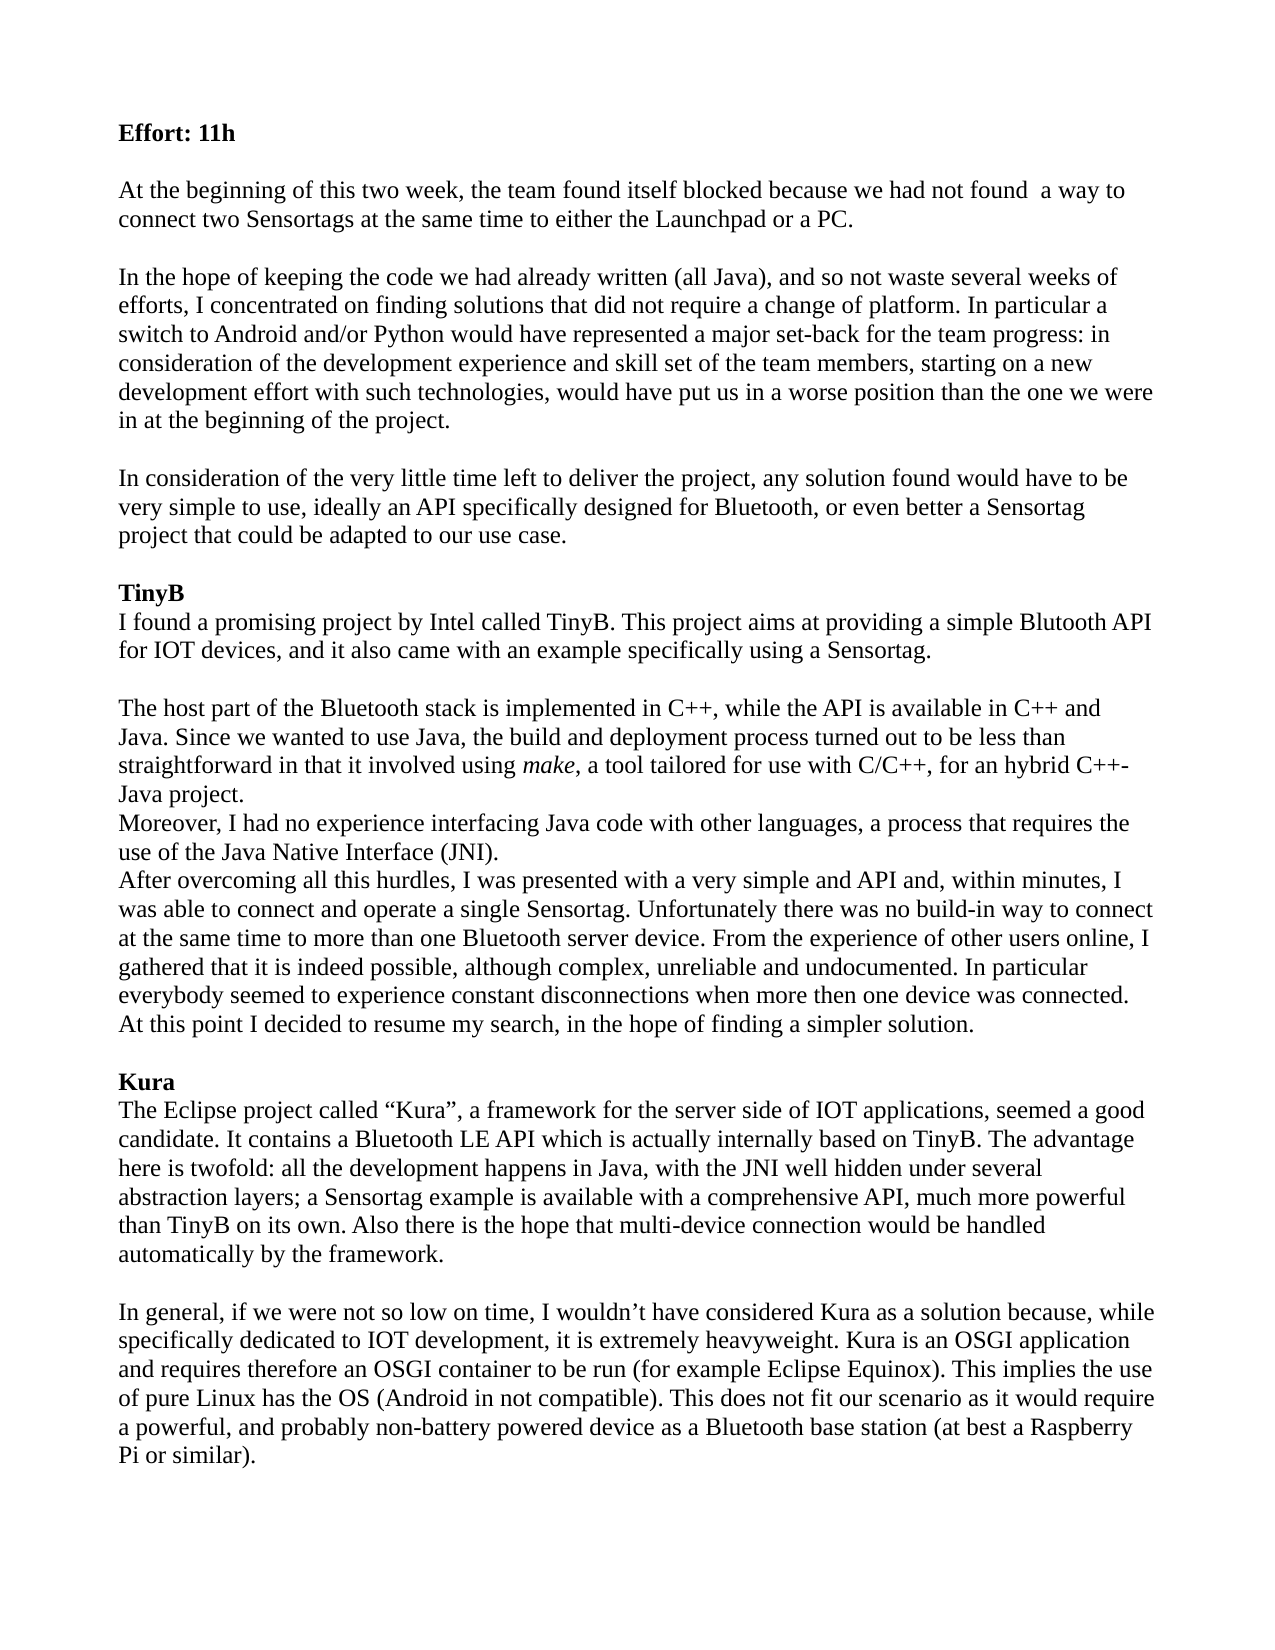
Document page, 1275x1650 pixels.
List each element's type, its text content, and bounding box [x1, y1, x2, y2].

text At this point I decided to resume my search, in the hope of finding a simpler solution. [118, 1009, 1157, 1038]
text Kura [118, 1067, 1157, 1096]
text In the hope of keeping the code we had already written (all Java), and so not waste several weeks of efforts, I concentrated on finding solutions that did not require a change of platform. In particular a switch to Android and/or Python would have represented a major set-back for the team progress: in consideration of the development experience and skill set of the team members, starting on a new development effort with such technologies, would have put us in a worse position than the one we were in at the beginning of the project. [118, 262, 1157, 434]
text After overcoming all this hurdles, I was presented with a very simple and API and, within minutes, I was able to connect and operate a single Sensortag. Unfortunately there was no build-in way to connect at the same time to more than one Bluetooth server device. From the experience of other users online, I gathered that it is indeed possible, although complex, unreliable and undocumented. In particular everybody seemed to experience constant disconnections when more then one device was connected. [118, 866, 1157, 1009]
text Moreover, I had no experience interfacing Java code with other languages, a process that requires the use of the Java Native Interface (JNI). [118, 808, 1157, 866]
text At the beginning of this two week, the team found itself blocked because we had not found a way to connect two Sensortags at the same time to either the Launchpad or a PC. [118, 176, 1157, 233]
text The Eclipse project called “Kura”, a framework for the server side of IOT applications, seemed a good candidate. It contains a Bluetooth LE API which is actually internally based on TinyB. The advantage here is twofold: all the development happens in Java, with the JNI well hidden under several abstraction layers; a Sensortag example is available with a comprehensive API, much more powerful than TinyB on its own. Also there is the hope that multi-device connection would be handled automatically by the framework. [118, 1096, 1157, 1268]
text Effort: 11h [118, 118, 1157, 147]
text I found a promising project by Intel called TinyB. This project aims at providing a simple Blutooth API for IOT devices, and it also came with an example specifically using a Sensortag. [118, 607, 1157, 664]
text In consideration of the very little time left to deliver the project, any solution found would have to be very simple to use, ideally an API specifically designed for Bluetooth, or even better a Sensortag project that could be adapted to our use case. [118, 463, 1157, 549]
text In general, if we were not so low on time, I wouldn’t have considered Kura as a solution because, while specifically dedicated to IOT development, it is extremely heavyweight. Kura is an OSGI application and requires therefore an OSGI container to be run (for example Eclipse Equinox). This implies the use of pure Linux has the OS (Android in not compatible). This does not fit our scenario as it would require a powerful, and probably non-battery powered device as a Bluetooth base station (at best a Raspberry Pi or similar). [118, 1297, 1157, 1469]
text The host part of the Bluetooth stack is implemented in C++, while the API is available in C++ and Java. Since we wanted to use Java, the build and deployment process turned out to be less than straightforward in that it involved using make, a tool tailored for use with C/C++, for an hybrid C++-Java project. [118, 693, 1157, 808]
text TinyB [118, 578, 1157, 607]
